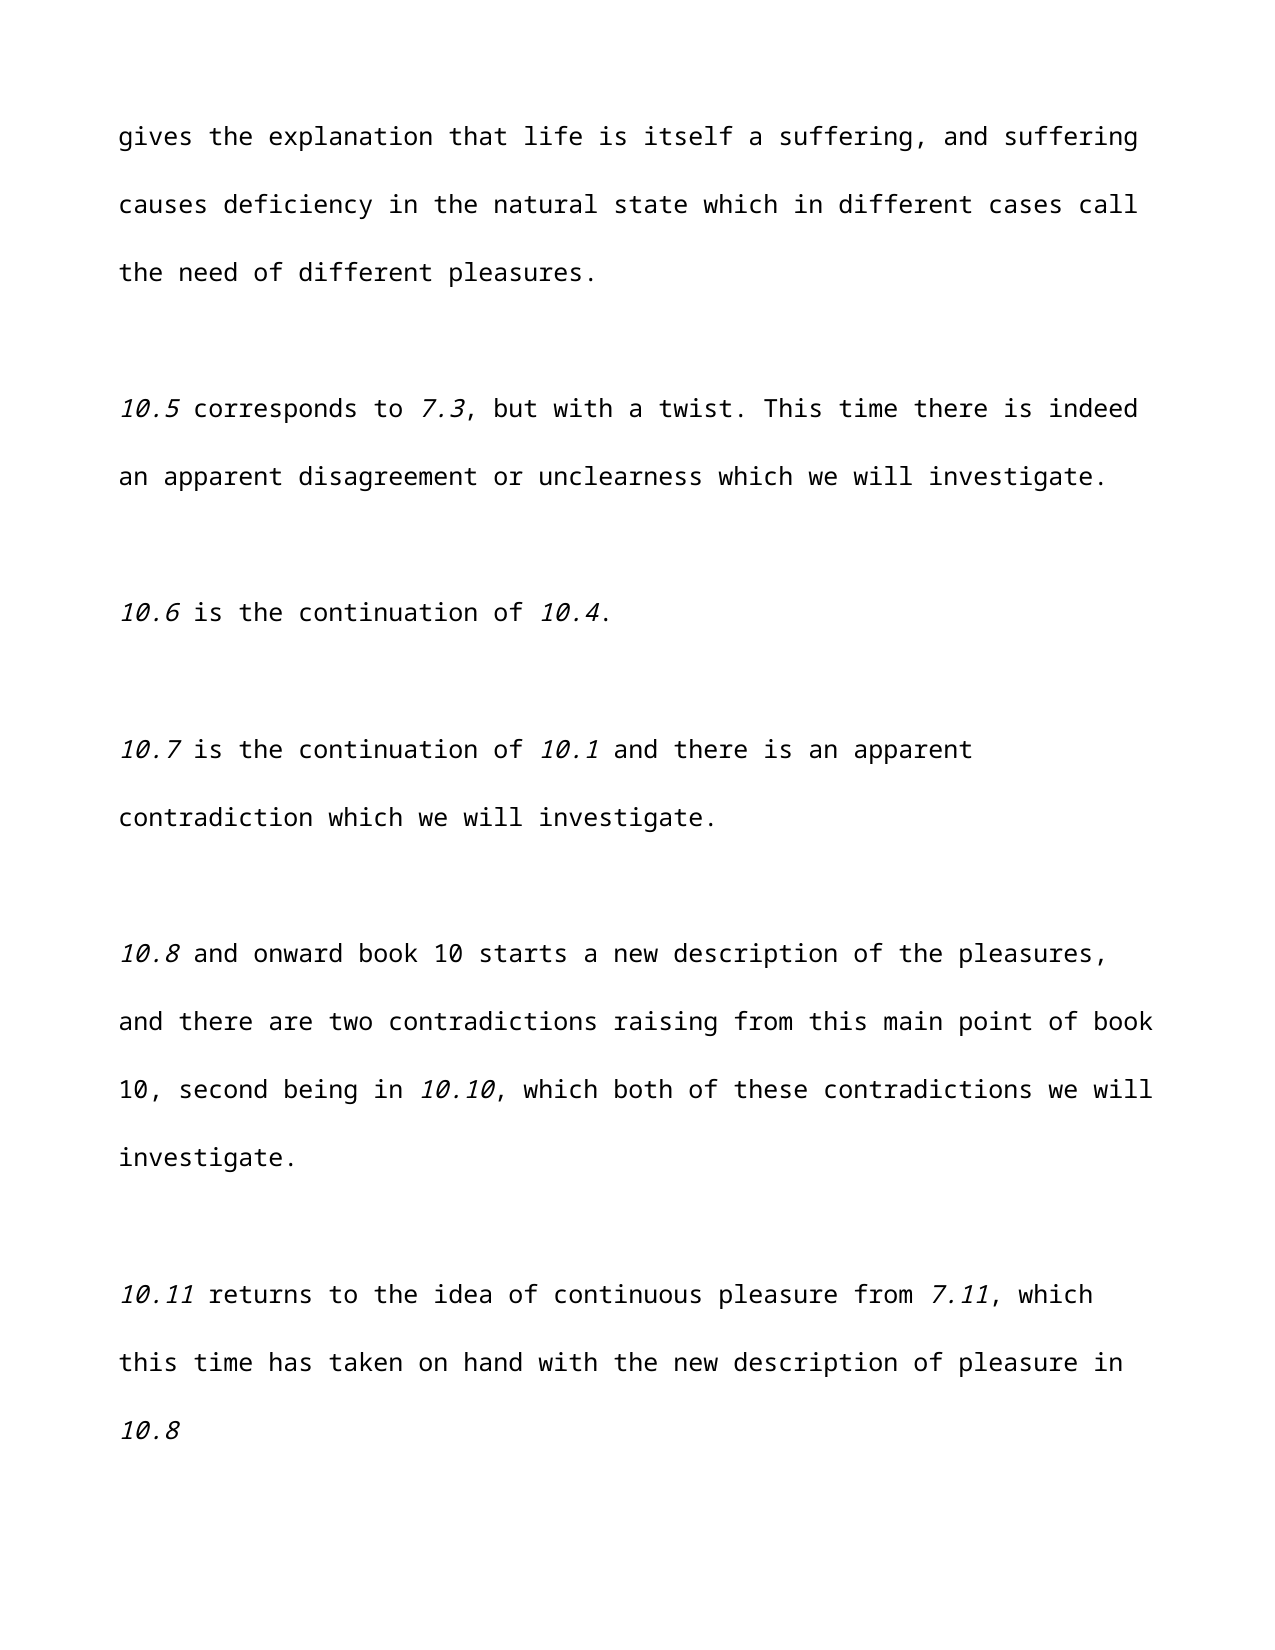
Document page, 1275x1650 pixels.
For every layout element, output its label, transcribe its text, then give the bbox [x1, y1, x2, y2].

text gives the explanation that life is itself a suffering, and suffering causes deficiency in the natural state which in different cases call the need of different pleasures. [118, 118, 1157, 288]
text 10.11 returns to the idea of continuous pleasure from 7.11, which this time has taken on hand with the new description of pleasure in 10.8 [118, 1276, 1157, 1447]
text 10.8 and onward book 10 starts a new description of the pleasures, and there are two contradictions raising from this main point of book 10, second being in 10.10, which both of these contradictions we will investigate. [118, 936, 1157, 1174]
text 10.7 is the continuation of 10.1 and there is an apparent contradiction which we will investigate. [118, 731, 1157, 833]
text 10.6 is the continuation of 10.4. [118, 595, 1157, 629]
text 10.5 corresponds to 7.3, but with a twist. This time there is indeed an apparent disagreement or unclearness which we will investigate. [118, 391, 1157, 493]
